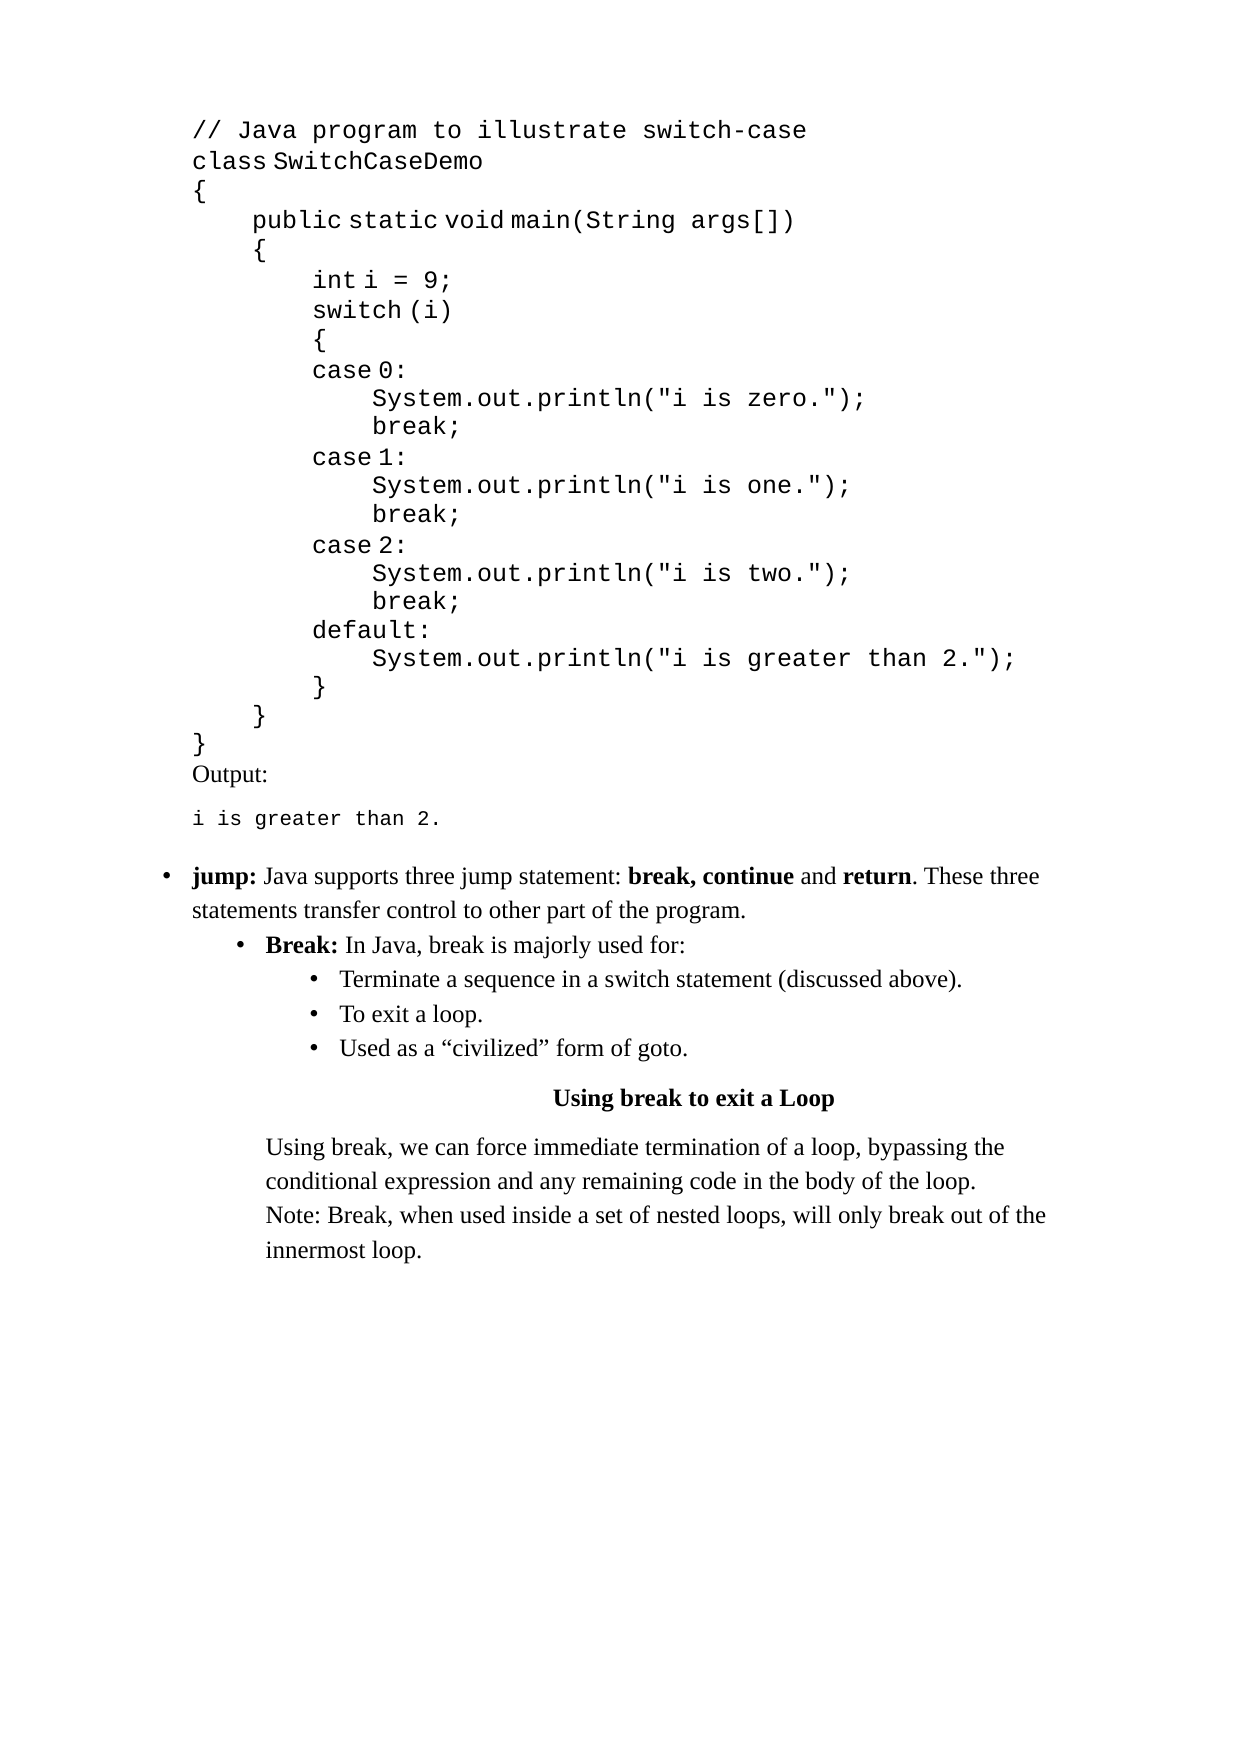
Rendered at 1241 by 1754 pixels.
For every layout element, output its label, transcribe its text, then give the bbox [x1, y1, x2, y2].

list jump: Java supports three jump statement: break, continue and return. These three statements transfer control to other part of the program. [162, 861, 1122, 924]
list Break: In Java, break is majorly used for: [236, 930, 1122, 959]
list Used as a “civilized” form of goto. [309, 1033, 1122, 1062]
list Using break to exit a Loop [236, 1083, 1122, 1111]
list i is greater than 2. [162, 808, 1122, 832]
list Output: [162, 759, 1122, 788]
list Using break, we can force immediate termination of a loop, bypassing the conditional expression and any remaining code in the body of the loop. Note: Break, when used inside a set of nested loops, will only break out of the innermost loop. [236, 1132, 1122, 1264]
table_header // Java program to illustrate switch-case class SwitchCaseDemo { public static void main(String args[]) { int i = 9; switch (i) { case 0: System.out.println("i is zero."); break; case 1: System.out.println("i is one."); break; case 2: System.out.println("i is two."); break; default: System.out.println("i is greater than 2."); } } } [192, 118, 1049, 759]
list Terminate a sequence in a switch statement (discussed above). [309, 964, 1122, 993]
list To exit a loop. [309, 999, 1122, 1028]
